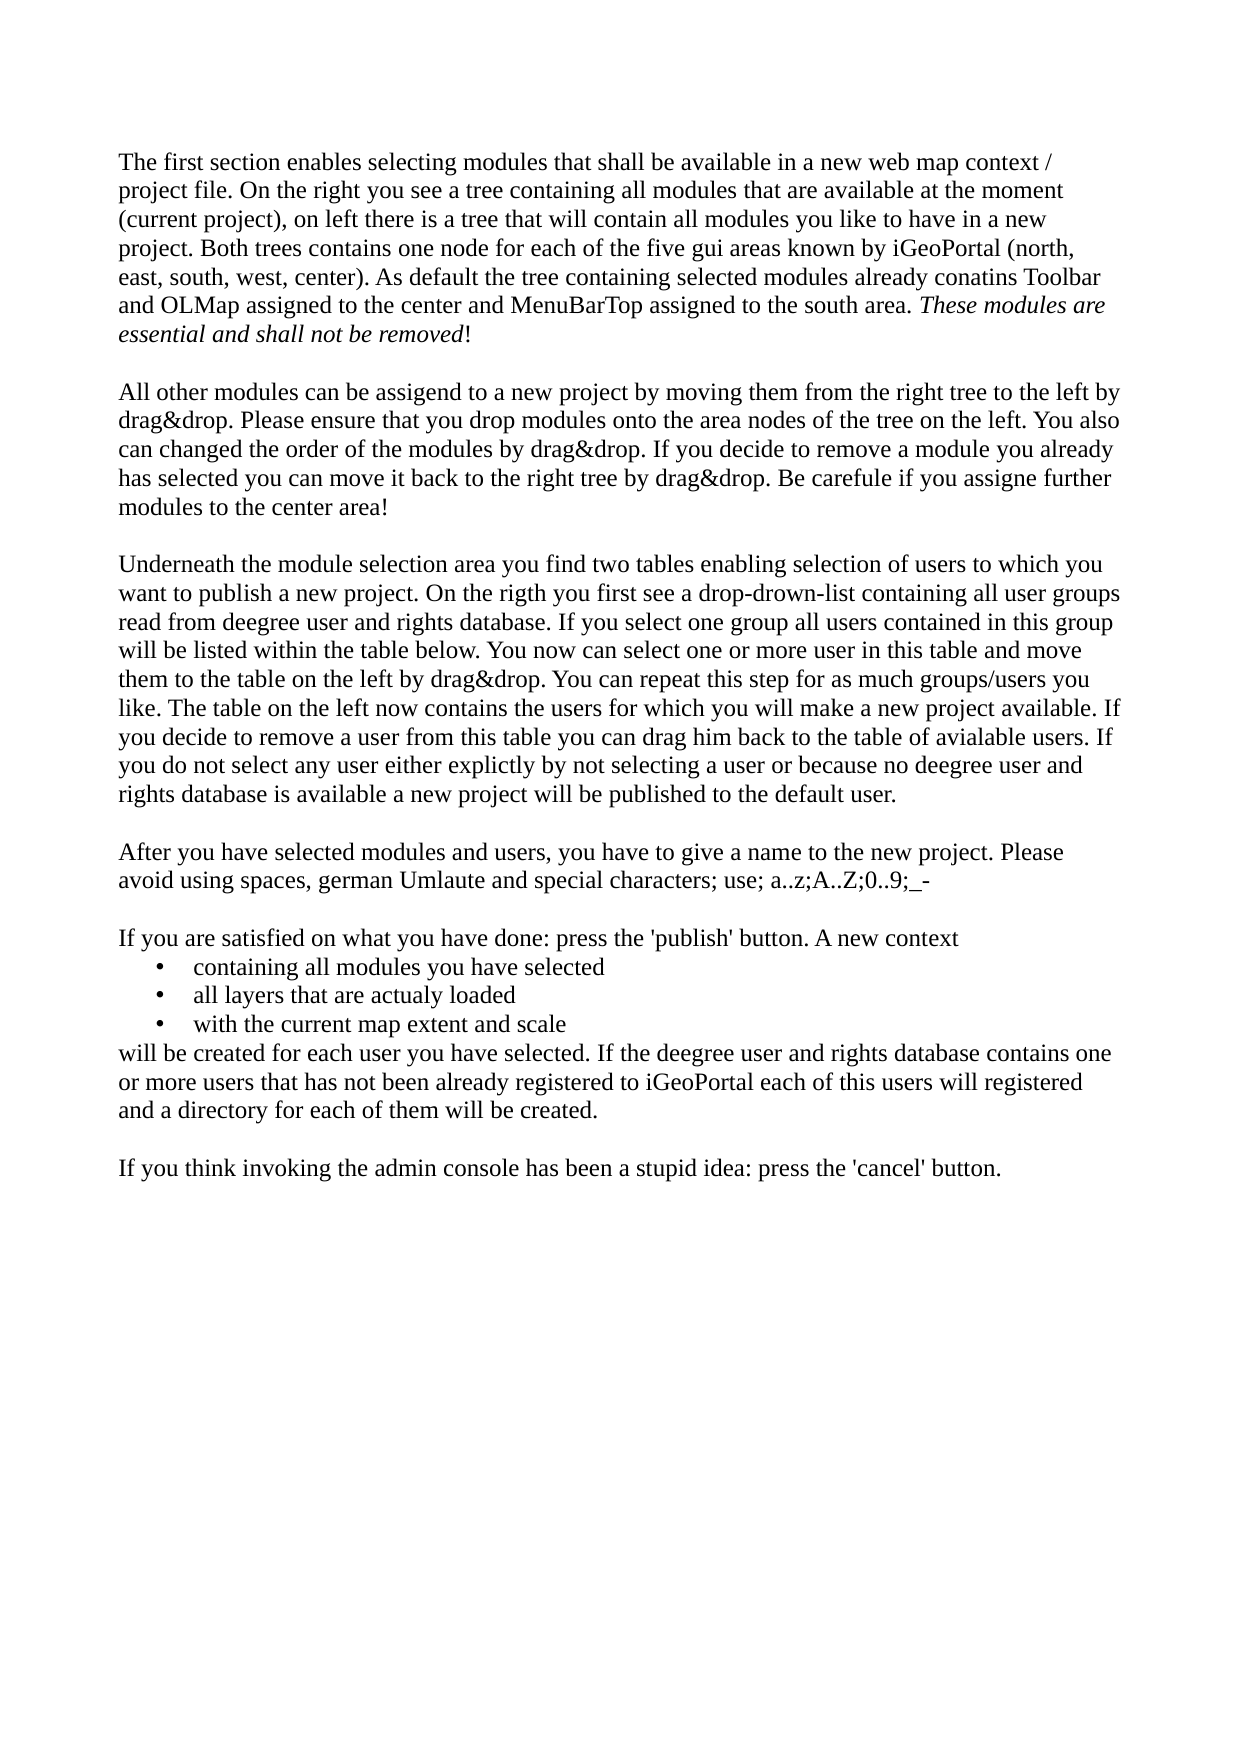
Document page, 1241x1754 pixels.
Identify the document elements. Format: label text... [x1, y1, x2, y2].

text If you think invoking the admin console has been a stupid idea: press the 'cancel' button. [118, 1153, 1122, 1182]
list containing all modules you have selected [156, 952, 1122, 981]
list with the current map extent and scale [156, 1009, 1122, 1038]
text After you have selected modules and users, you have to give a name to the new project. Please avoid using spaces, german Umlaute and special characters; use; a..z;A..Z;0..9;_- [118, 837, 1122, 894]
list all layers that are actualy loaded [156, 981, 1122, 1009]
text Underneath the module selection area you find two tables enabling selection of users to which you want to publish a new project. On the rigth you first see a drop-drown-list containing all user groups read from deegree user and rights database. If you select one group all users contained in this group will be listed within the table below. You now can select one or more user in this table and move them to the table on the left by drag&drop. You can repeat this step for as much groups/users you like. The table on the left now contains the users for which you will make a new project available. If you decide to remove a user from this table you can drag him back to the table of avialable users. If you do not select any user either explictly by not selecting a user or because no deegree user and rights database is available a new project will be published to the default user. [118, 549, 1122, 808]
text All other modules can be assigend to a new project by moving them from the right tree to the left by drag&drop. Please ensure that you drop modules onto the area nodes of the tree on the left. You also can changed the order of the modules by drag&drop. If you decide to remove a module you already has selected you can move it back to the right tree by drag&drop. Be carefule if you assigne further modules to the center area! [118, 377, 1122, 521]
text If you are satisfied on what you have done: press the 'publish' button. A new context [118, 923, 1122, 952]
text The first section enables selecting modules that shall be available in a new web map context / project file. On the right you see a tree containing all modules that are available at the moment (current project), on left there is a tree that will contain all modules you like to have in a new project. Both trees contains one node for each of the five gui areas known by iGeoPortal (north, east, south, west, center). As default the tree containing selected modules already conatins Toolbar and OLMap assigned to the center and MenuBarTop assigned to the south area. These modules are essential and shall not be removed! [118, 147, 1122, 348]
text will be created for each user you have selected. If the deegree user and rights database contains one or more users that has not been already registered to iGeoPortal each of this users will registered and a directory for each of them will be created. [118, 1038, 1122, 1124]
